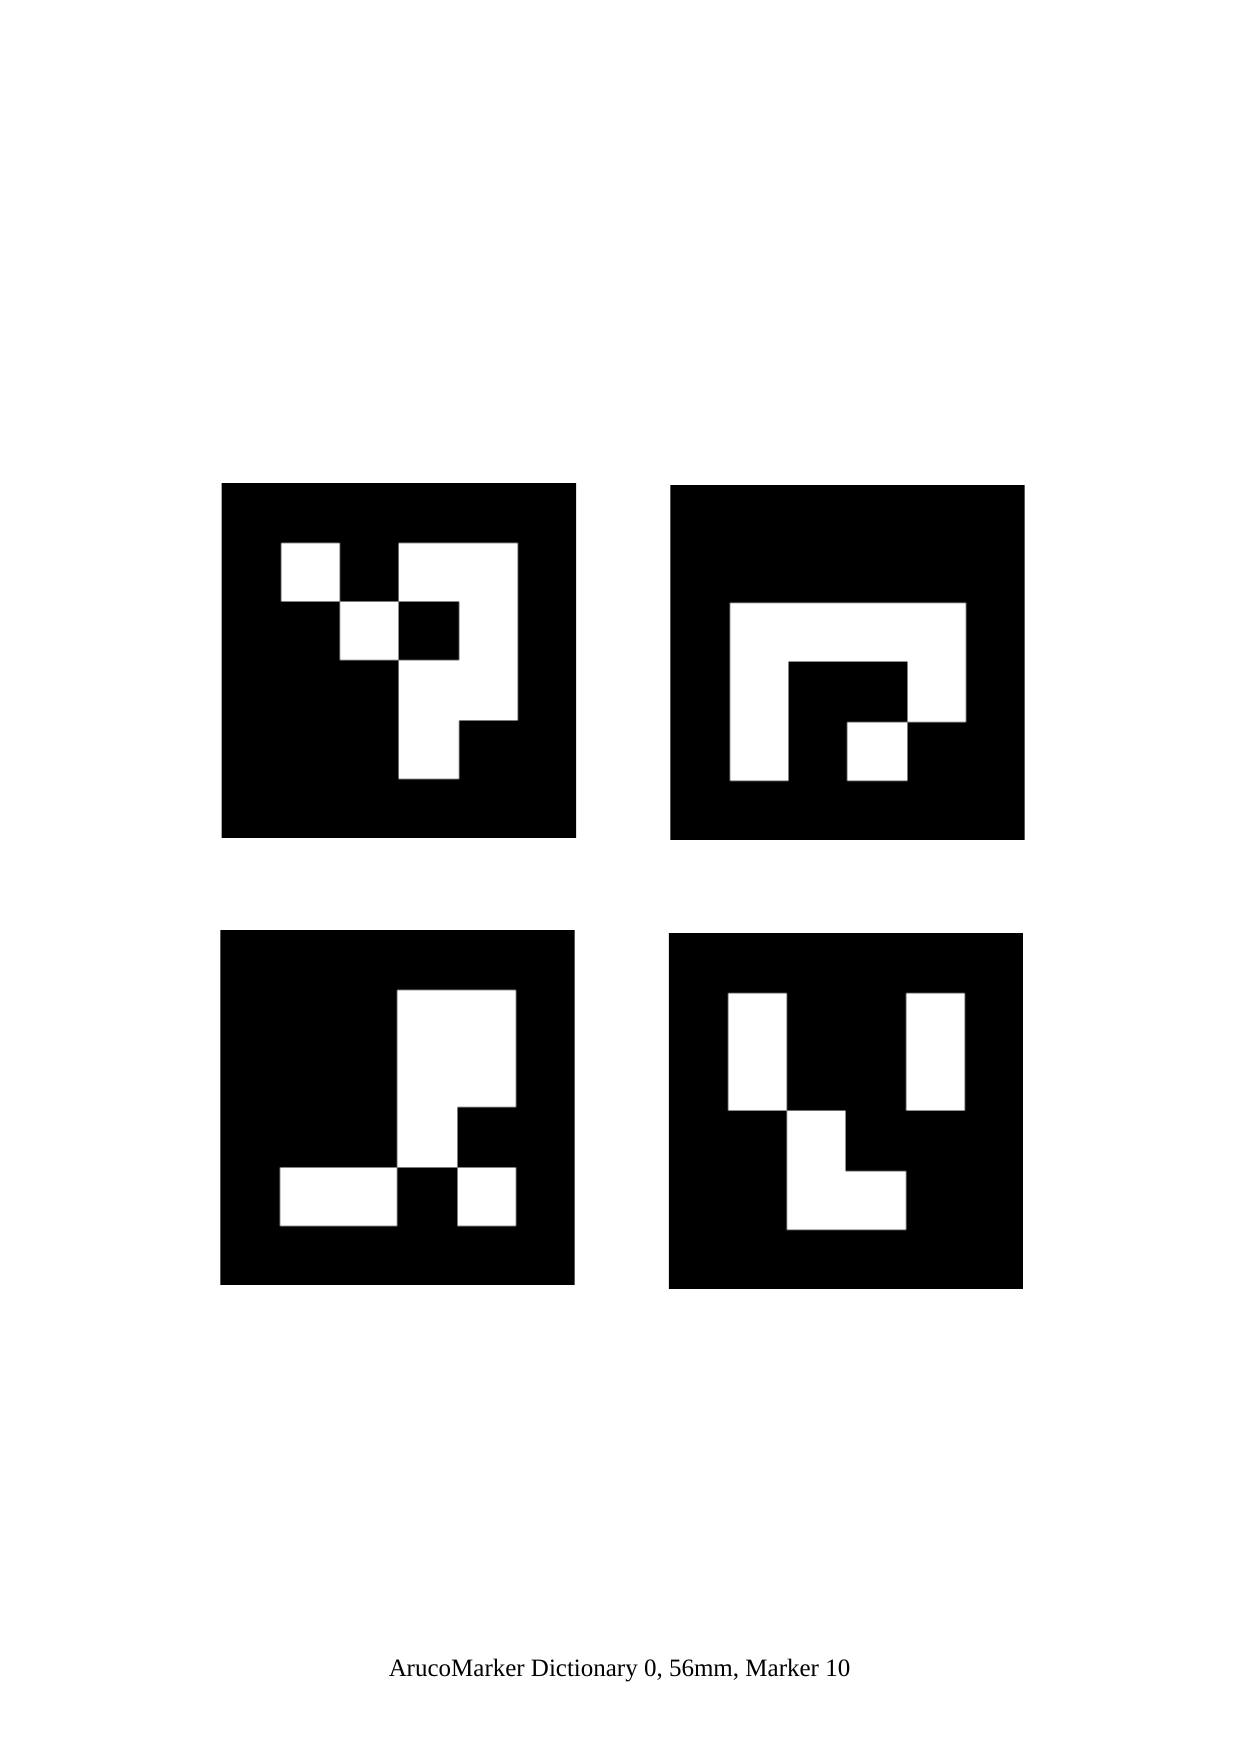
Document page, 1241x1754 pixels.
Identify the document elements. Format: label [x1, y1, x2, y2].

picture [220, 930, 575, 1285]
picture [670, 485, 1025, 840]
picture [221, 483, 577, 838]
picture [668, 933, 1023, 1289]
